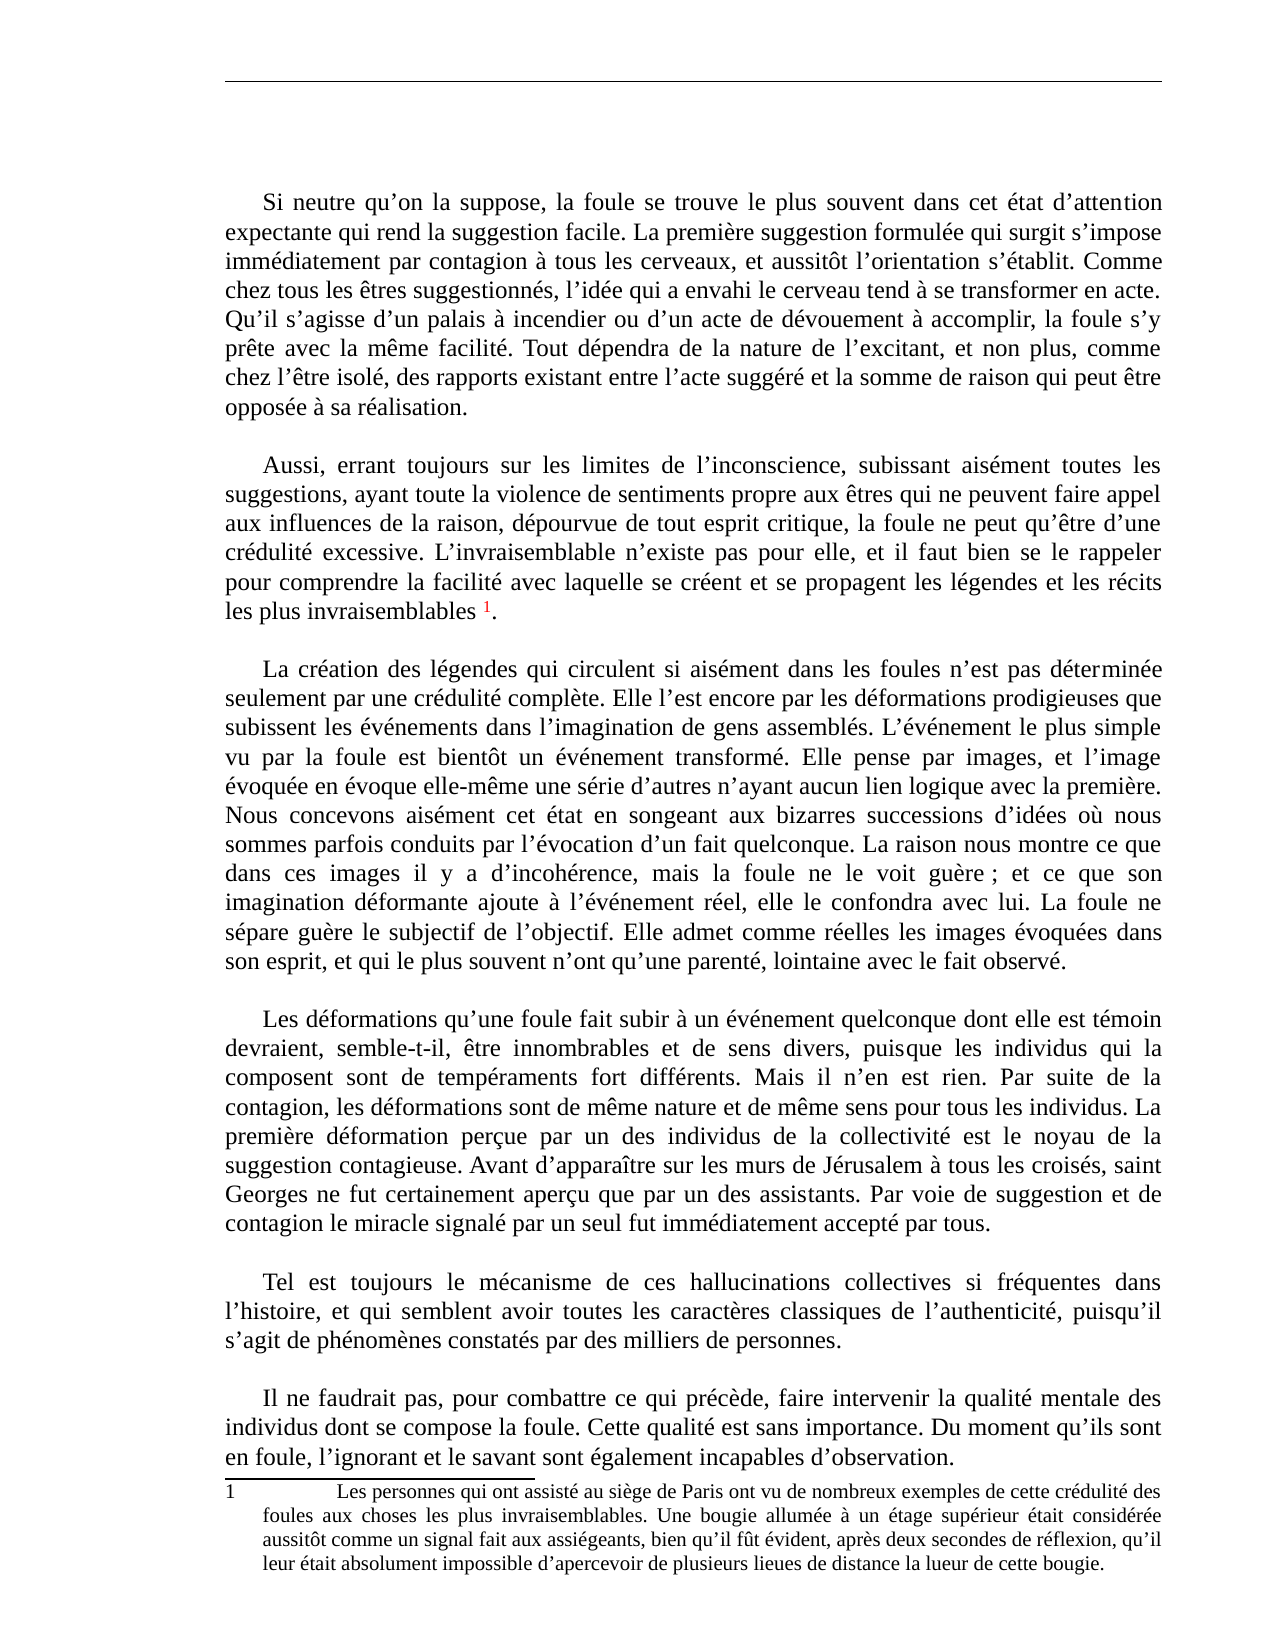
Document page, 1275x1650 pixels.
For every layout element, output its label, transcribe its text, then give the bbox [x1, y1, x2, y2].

text Les déformations qu’une foule fait subir à un événement quelconque dont elle est témoin devraient, semble-t-il, être innombrables et de sens divers, puis­que les individus qui la composent sont de tempéraments fort différents. Mais il n’en est rien. Par suite de la contagion, les déformations sont de même nature et de même sens pour tous les individus. La première déformation perçue par un des individus de la collectivité est le noyau de la suggestion contagieuse. Avant d’apparaître sur les murs de Jérusalem à tous les croisés, saint Georges ne fut certainement aperçu que par un des assis­tants. Par voie de suggestion et de contagion le miracle signalé par un seul fut immédiatement accepté par tous. [225, 1004, 1162, 1237]
text Si neutre qu’on la suppose, la foule se trouve le plus souvent dans cet état d’atten­tion expectante qui rend la suggestion facile. La première suggestion formulée qui surgit s’impose immédiatement par contagion à tous les cerveaux, et aussitôt l’orienta­tion s’établit. Comme chez tous les êtres suggestionnés, l’idée qui a envahi le cerveau tend à se transformer en acte. Qu’il s’agisse d’un palais à incendier ou d’un acte de dévouement à accomplir, la foule s’y prête avec la même facilité. Tout dépendra de la nature de l’excitant, et non plus, comme chez l’être isolé, des rapports existant entre l’acte suggéré et la somme de raison qui peut être opposée à sa réalisation. [225, 187, 1162, 421]
text Les personnes qui ont assisté au siège de Paris ont vu de nombreux exemples de cette crédulité des foules aux choses les plus invraisemblables. Une bougie allumée à un étage supérieur était considérée aussitôt comme un signal fait aux assiégeants, bien qu’il fût évident, après deux secondes de réflexion, qu’il leur était absolument impossible d’apercevoir de plusieurs lieues de distance la lueur de cette bougie. [225, 1479, 1162, 1575]
text Il ne faudrait pas, pour combattre ce qui précède, faire intervenir la qualité mentale des individus dont se compose la foule. Cette qualité est sans importance. Du moment qu’ils sont en foule, l’ignorant et le savant sont également incapables d’obser­vation. [225, 1383, 1162, 1471]
text La création des légendes qui circulent si aisément dans les foules n’est pas déter­minée seulement par une crédulité complète. Elle l’est encore par les déformations prodigieuses que subissent les événements dans l’imagination de gens assemblés. L’événement le plus simple vu par la foule est bientôt un événement transformé. Elle pense par images, et l’image évoquée en évoque elle-même une série d’autres n’ayant aucun lien logique avec la première. Nous concevons aisément cet état en songeant aux bizarres successions d’idées où nous sommes parfois conduits par l’évocation d’un fait quelconque. La raison nous montre ce que dans ces images il y a d’incohérence, mais la foule ne le voit guère ; et ce que son imagination déformante ajoute à l’événe­ment réel, elle le confondra avec lui. La foule ne sépare guère le subjectif de l’objec­tif. Elle admet comme réelles les images évoquées dans son esprit, et qui le plus souvent n’ont qu’une parenté, lointaine avec le fait observé. [225, 654, 1162, 975]
text Tel est toujours le mécanisme de ces hallucinations collectives si fréquentes dans l’histoire, et qui semblent avoir toutes les caractères classiques de l’authenticité, puisqu’il s’agit de phénomènes constatés par des milliers de personnes. [225, 1267, 1162, 1354]
text Aussi, errant toujours sur les limites de l’inconscience, subissant aisément toutes les suggestions, ayant toute la violence de sentiments propre aux êtres qui ne peuvent faire appel aux influences de la raison, dépourvue de tout esprit critique, la foule ne peut qu’être d’une crédulité excessive. L’invraisemblable n’existe pas pour elle, et il faut bien se le rappeler pour comprendre la facilité avec laquelle se créent et se pro­pagent les légendes et les récits les plus invraisemblables . [225, 450, 1162, 625]
